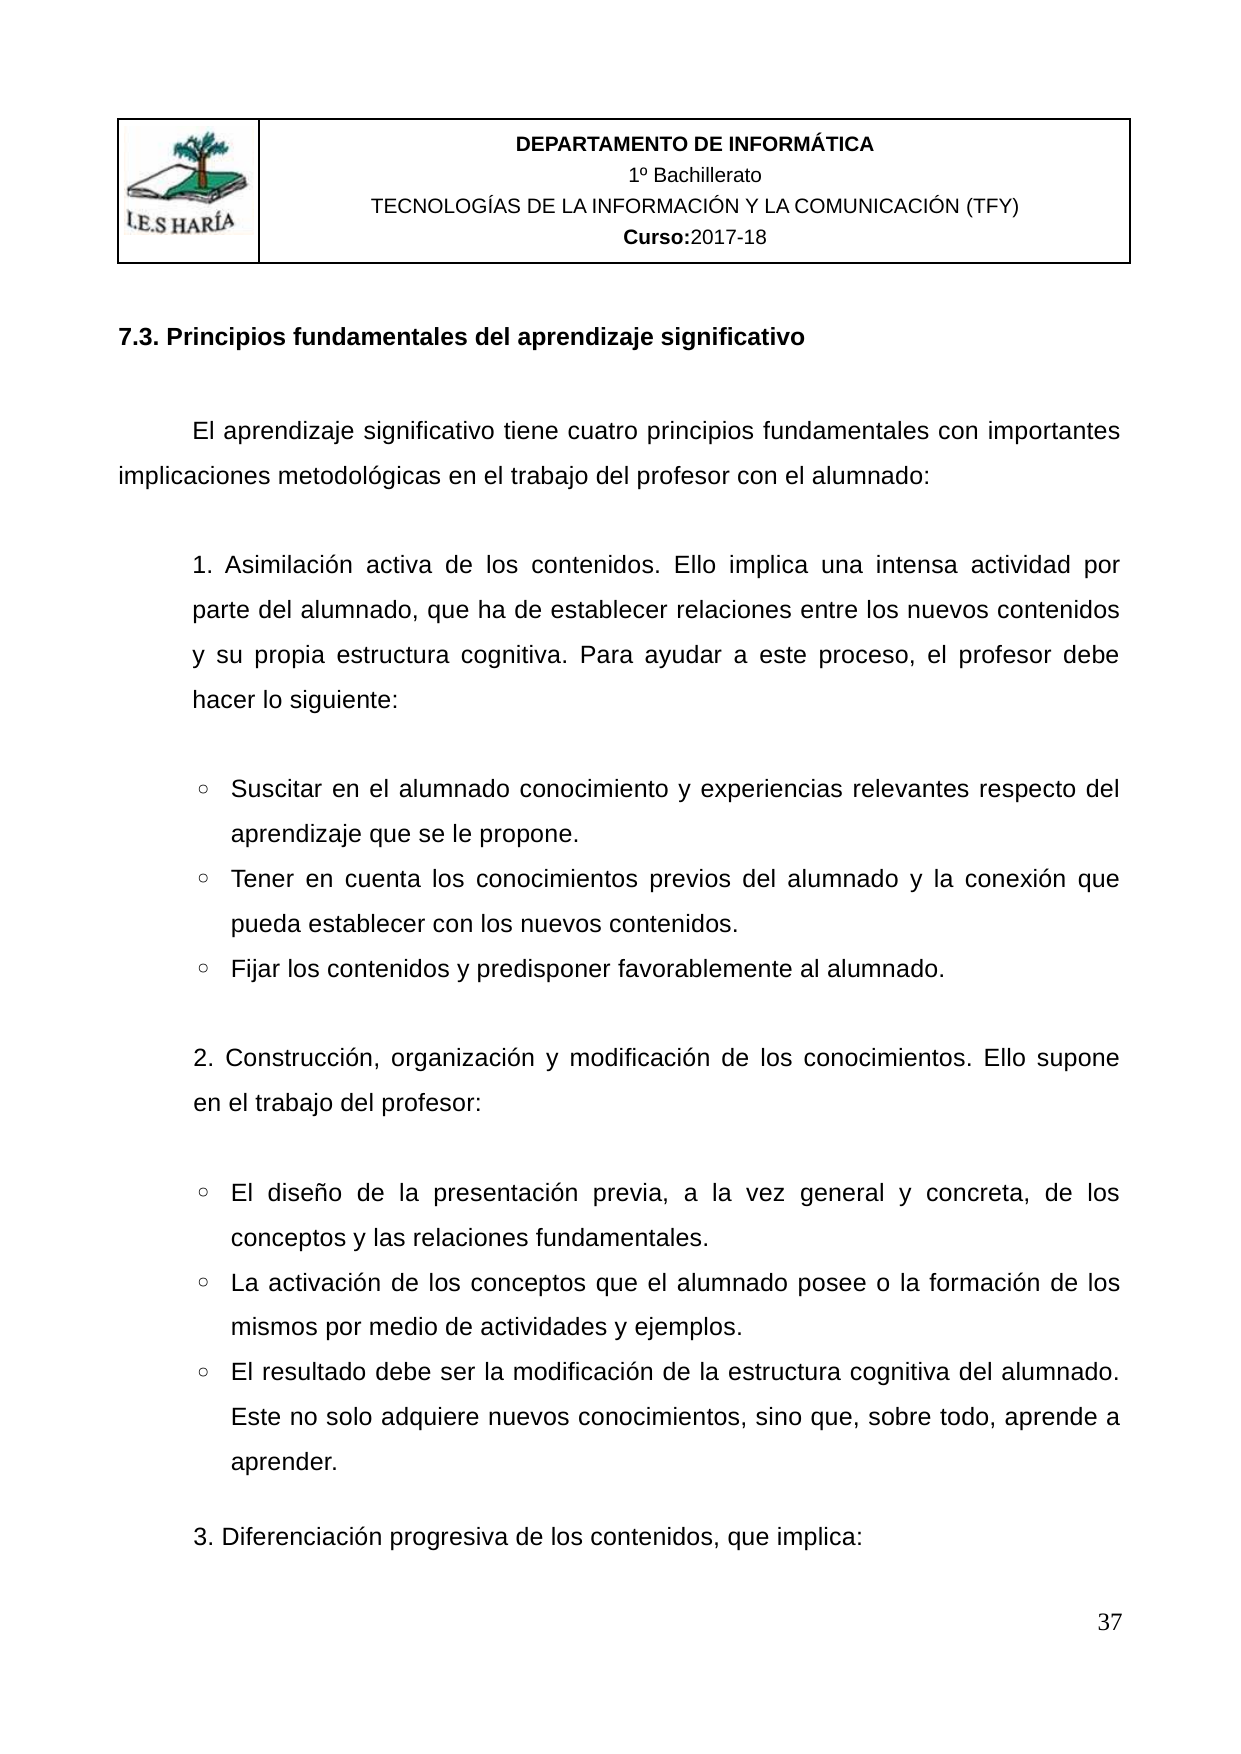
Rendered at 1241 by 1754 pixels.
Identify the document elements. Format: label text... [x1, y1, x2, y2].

list El resultado debe ser la modificación de la estructura cognitiva del alumnado. Este no solo adquiere nuevos conocimientos, sino que, sobre todo, aprende a aprender. [193, 1357, 1122, 1477]
list La activación de los conceptos que el alumnado posee o la formación de los mismos por medio de actividades y ejemplos. [193, 1267, 1122, 1342]
list Fijar los contenidos y predisponer favorablemente al alumnado. [193, 954, 1122, 984]
list 2. Construcción, organización y modificación de los conocimientos. Ello supone en el trabajo del profesor: [156, 1043, 1122, 1118]
picture [123, 126, 254, 235]
text 1. Asimilación activa de los contenidos. Ello implica una intensa actividad por parte del alumnado, que ha de establecer relaciones entre los nuevos contenidos y su propia estructura cognitiva. Para ayudar a este proceso, el profesor debe hacer lo siguiente: [192, 550, 1122, 714]
text El aprendizaje significativo tiene cuatro principios fundamentales con importantes implicaciones metodológicas en el trabajo del profesor con el alumnado: [118, 416, 1122, 491]
list Suscitar en el alumnado conocimiento y experiencias relevantes respecto del aprendizaje que se le propone. [193, 774, 1122, 849]
list El diseño de la presentación previa, a la vez general y concreta, de los conceptos y las relaciones fundamentales. [193, 1178, 1122, 1253]
list Tener en cuenta los conocimientos previos del alumnado y la conexión que pueda establecer con los nuevos contenidos. [193, 864, 1122, 939]
list 3. Diferenciación progresiva de los contenidos, que implica: [156, 1522, 1122, 1551]
subtitle 7.3. Principios fundamentales del aprendizaje significativo [118, 322, 1122, 351]
